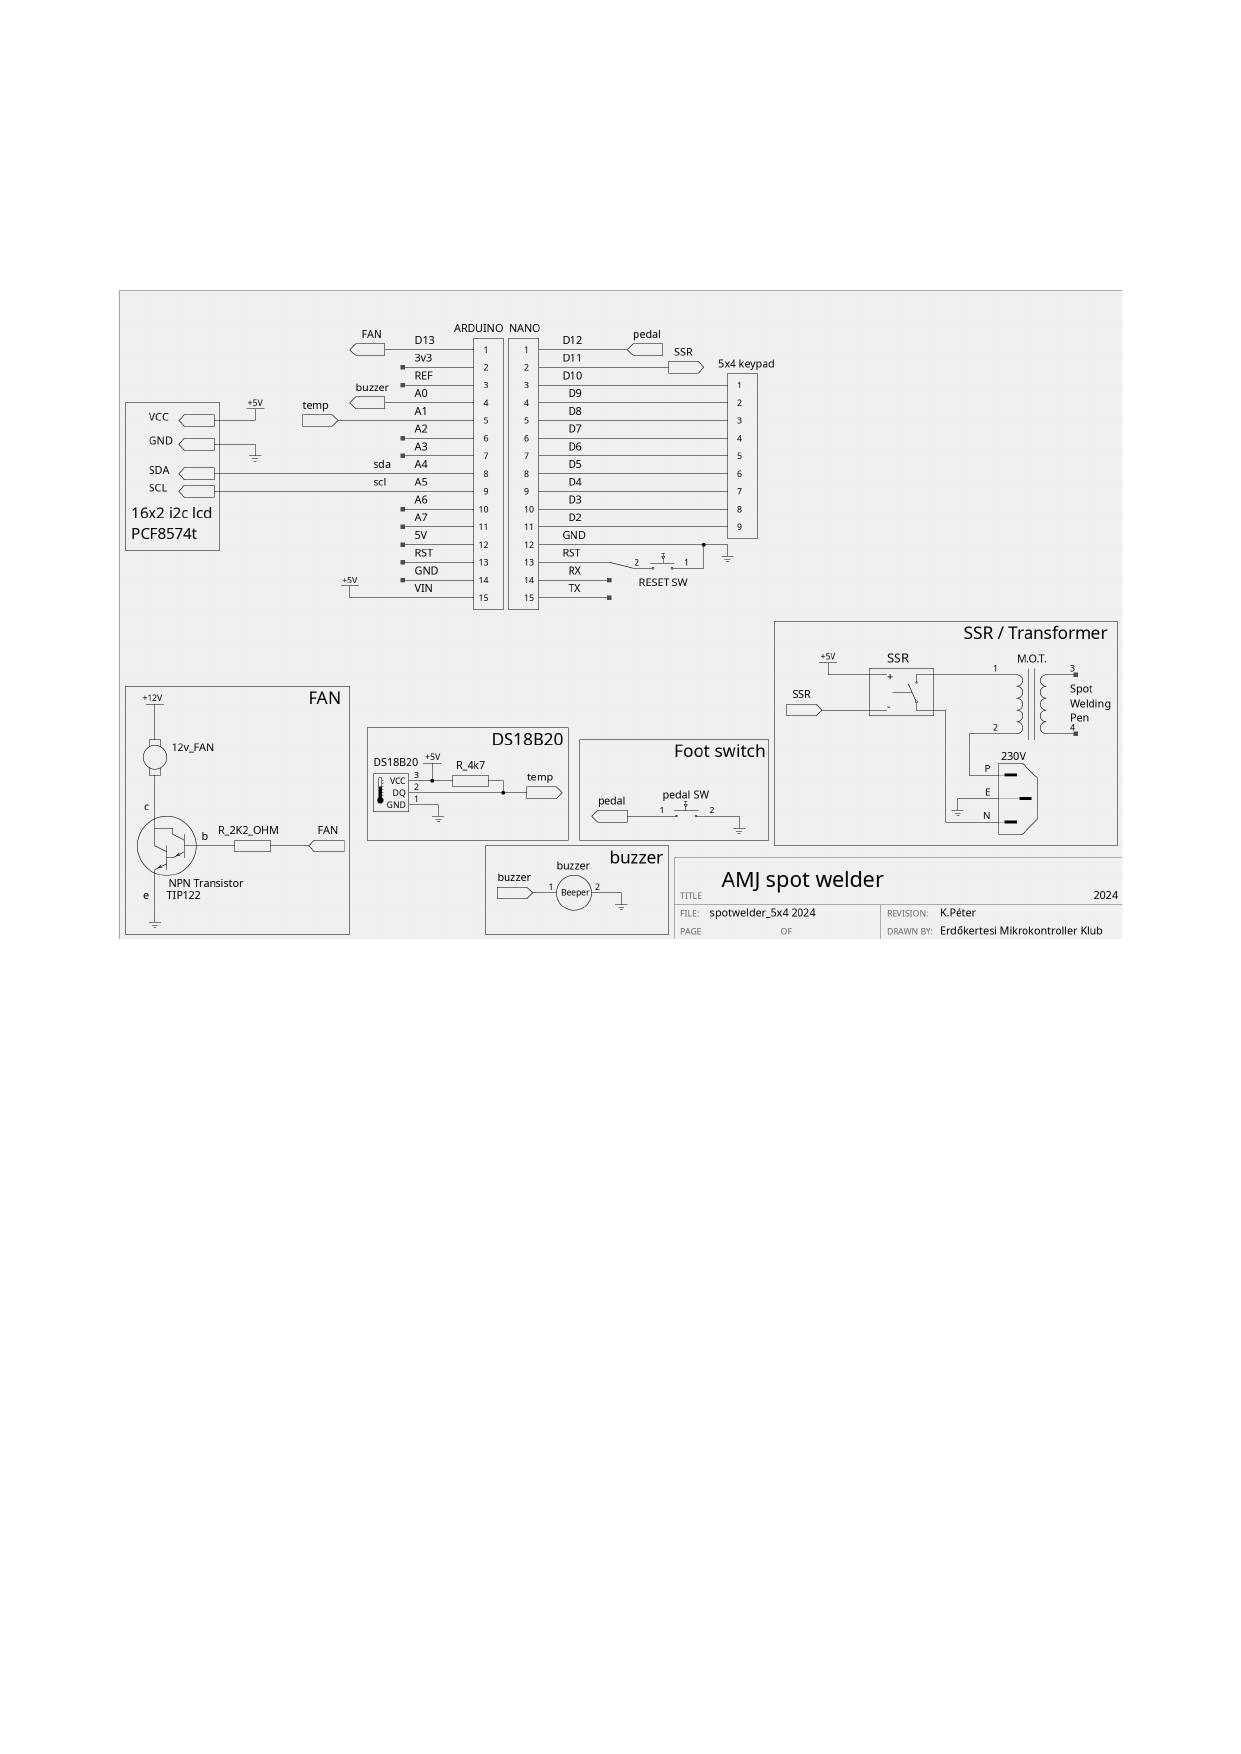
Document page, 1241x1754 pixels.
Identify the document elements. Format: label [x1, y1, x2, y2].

picture [118, 290, 1123, 939]
